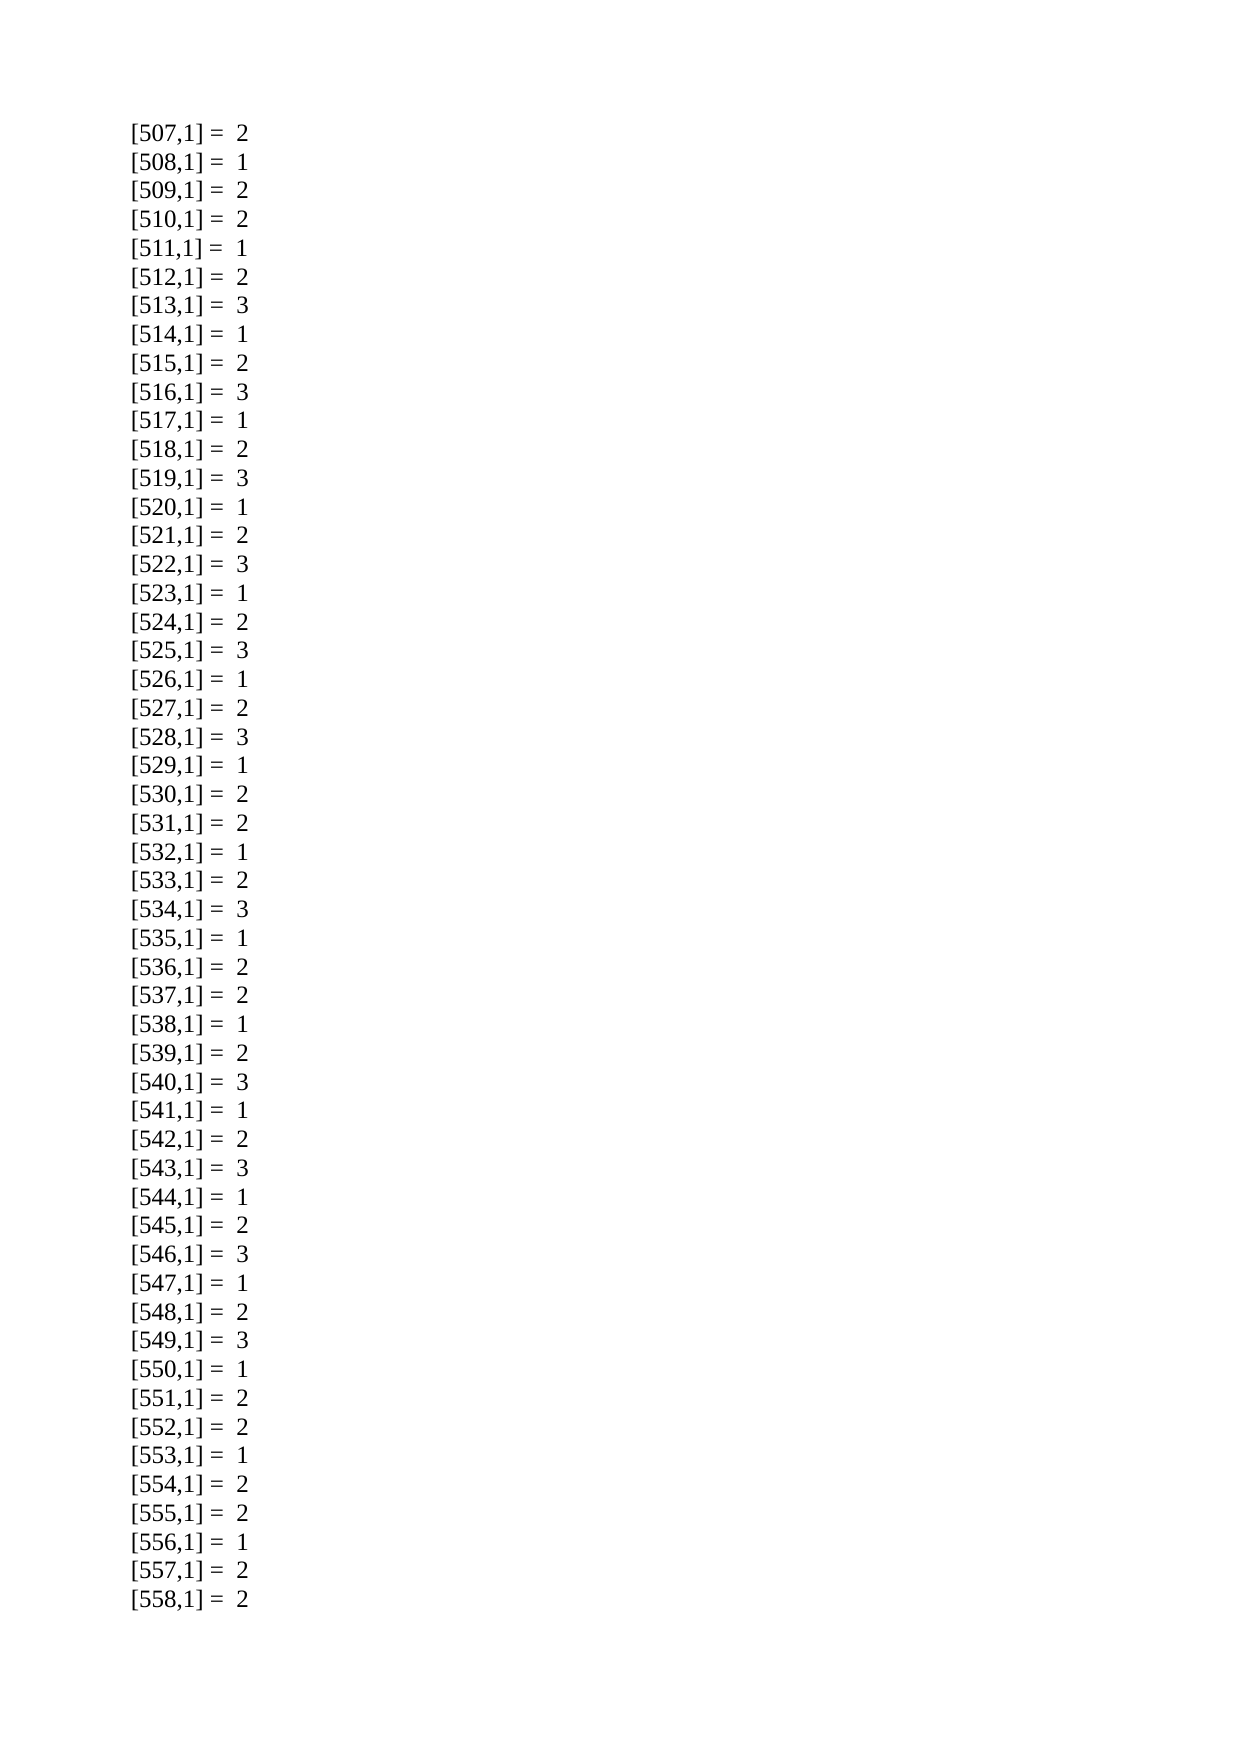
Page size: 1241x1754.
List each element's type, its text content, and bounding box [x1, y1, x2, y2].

text [524,1] = 2 [118, 607, 1122, 636]
text [513,1] = 3 [118, 291, 1122, 319]
text [529,1] = 1 [118, 751, 1122, 779]
text [523,1] = 1 [118, 578, 1122, 607]
text [511,1] = 1 [118, 233, 1122, 262]
text [522,1] = 3 [118, 549, 1122, 578]
text [541,1] = 1 [118, 1096, 1122, 1124]
text [544,1] = 1 [118, 1182, 1122, 1211]
text [530,1] = 2 [118, 779, 1122, 808]
text [554,1] = 2 [118, 1469, 1122, 1498]
text [527,1] = 2 [118, 693, 1122, 722]
text [514,1] = 1 [118, 319, 1122, 348]
text [543,1] = 3 [118, 1153, 1122, 1182]
text [542,1] = 2 [118, 1124, 1122, 1153]
text [551,1] = 2 [118, 1383, 1122, 1412]
text [509,1] = 2 [118, 176, 1122, 204]
text [536,1] = 2 [118, 952, 1122, 981]
text [510,1] = 2 [118, 204, 1122, 233]
text [556,1] = 1 [118, 1527, 1122, 1556]
text [531,1] = 2 [118, 808, 1122, 837]
text [547,1] = 1 [118, 1268, 1122, 1297]
text [545,1] = 2 [118, 1211, 1122, 1239]
text [539,1] = 2 [118, 1038, 1122, 1067]
text [512,1] = 2 [118, 262, 1122, 291]
text [528,1] = 3 [118, 722, 1122, 751]
text [538,1] = 1 [118, 1009, 1122, 1038]
text [515,1] = 2 [118, 348, 1122, 377]
text [558,1] = 2 [118, 1584, 1122, 1613]
text [553,1] = 1 [118, 1441, 1122, 1469]
text [540,1] = 3 [118, 1067, 1122, 1096]
text [546,1] = 3 [118, 1239, 1122, 1268]
text [549,1] = 3 [118, 1326, 1122, 1354]
text [534,1] = 3 [118, 894, 1122, 923]
text [525,1] = 3 [118, 636, 1122, 664]
text [535,1] = 1 [118, 923, 1122, 952]
text [507,1] = 2 [118, 118, 1122, 147]
text [517,1] = 1 [118, 406, 1122, 434]
text [526,1] = 1 [118, 664, 1122, 693]
text [555,1] = 2 [118, 1498, 1122, 1527]
text [552,1] = 2 [118, 1412, 1122, 1441]
text [508,1] = 1 [118, 147, 1122, 176]
text [519,1] = 3 [118, 463, 1122, 492]
text [516,1] = 3 [118, 377, 1122, 406]
text [521,1] = 2 [118, 521, 1122, 549]
text [550,1] = 1 [118, 1354, 1122, 1383]
text [548,1] = 2 [118, 1297, 1122, 1326]
text [537,1] = 2 [118, 981, 1122, 1009]
text [518,1] = 2 [118, 434, 1122, 463]
text [557,1] = 2 [118, 1556, 1122, 1584]
text [520,1] = 1 [118, 492, 1122, 521]
text [532,1] = 1 [118, 837, 1122, 866]
text [533,1] = 2 [118, 866, 1122, 894]
